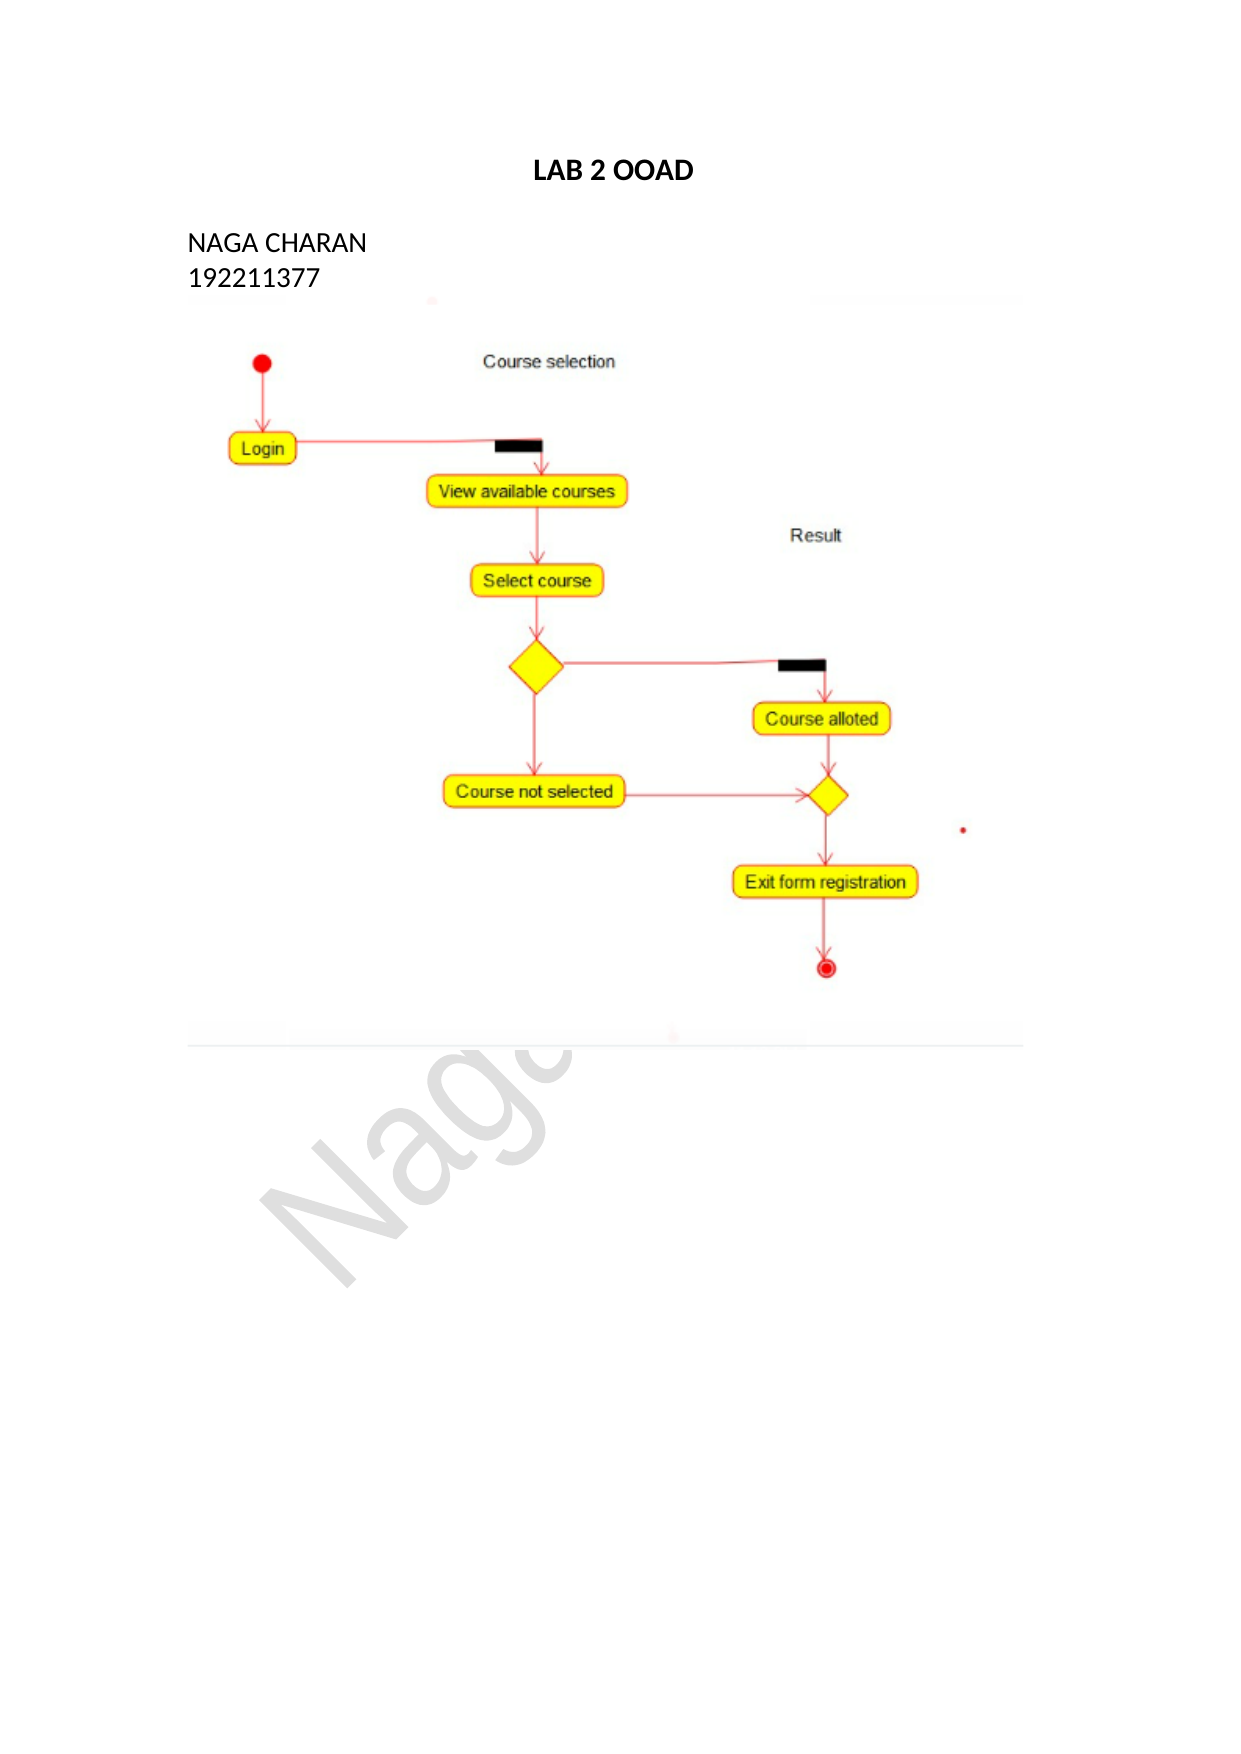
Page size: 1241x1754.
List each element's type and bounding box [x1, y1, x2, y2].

picture [187, 295, 1024, 1050]
